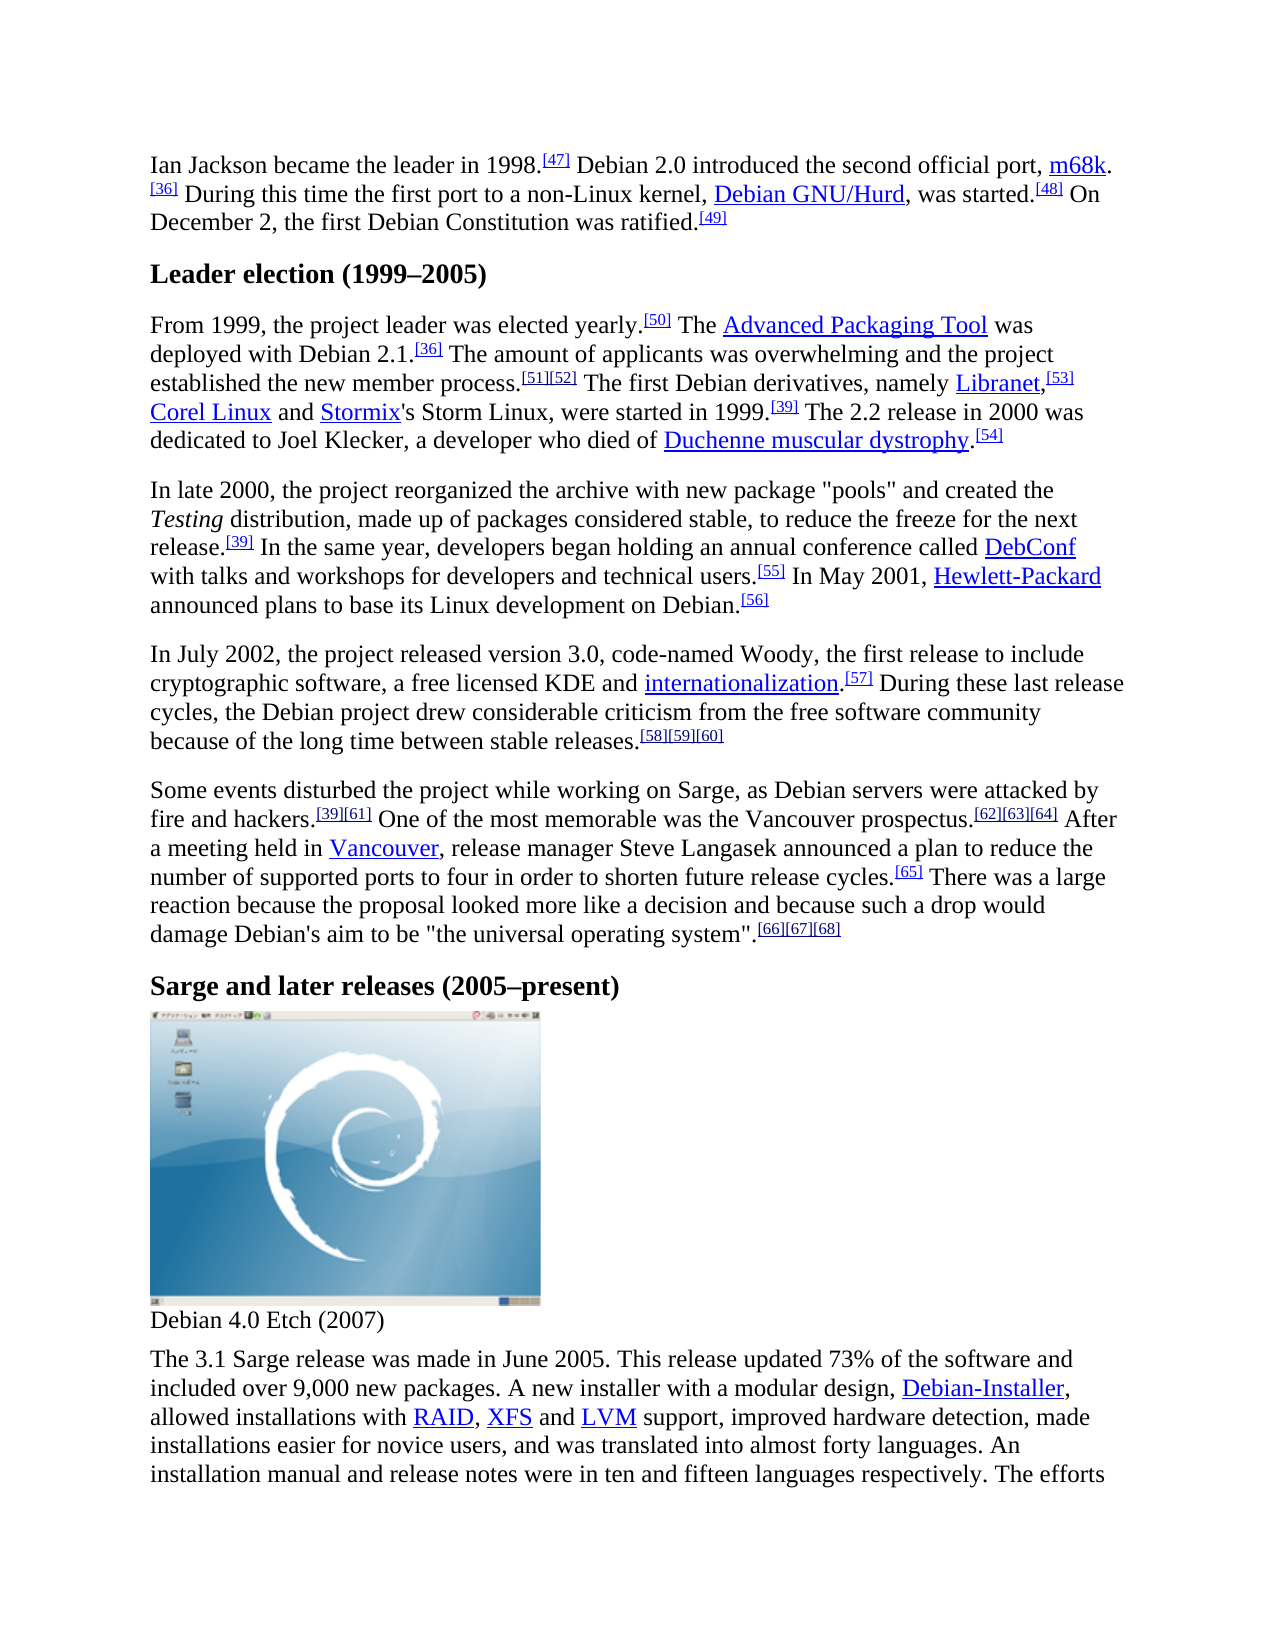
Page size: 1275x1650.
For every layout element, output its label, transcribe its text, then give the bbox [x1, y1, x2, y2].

text In July 2002, the project released version 3.0, code-named Woody, the first release to include cryptographic software, a free licensed KDE and internationalization.[57] During these last release cycles, the Debian project drew considerable criticism from the free software community because of the long time between stable releases.[58][59][60] [150, 639, 1125, 754]
text Some events disturbed the project while working on Sarge, as Debian servers were attacked by fire and hackers.[39][61] One of the most memorable was the Vancouver prospectus.[62][63][64] After a meeting held in Vancouver, release manager Steve Langasek announced a plan to reduce the number of supported ports to four in order to shorten future release cycles.[65] There was a large reaction because the proposal looked more like a decision and because such a drop would damage Debian's aim to be "the universal operating system".[66][67][68] [150, 775, 1125, 948]
text Ian Jackson became the leader in 1998.[47] Debian 2.0 introduced the second official port, m68k.[36] During this time the first port to a non-Linux kernel, Debian GNU/Hurd, was started.[48] On December 2, the first Debian Constitution was ratified.[49] [150, 150, 1125, 236]
text Leader election (1999–2005) [150, 257, 1125, 289]
text From 1999, the project leader was elected yearly.[50] The Advanced Packaging Tool was deployed with Debian 2.1.[36] The amount of applicants was overwhelming and the project established the new member process.[51][52] The first Debian derivatives, namely Libranet,[53] Corel Linux and Stormix's Storm Linux, were started in 1999.[39] The 2.2 release in 2000 was dedicated to Joel Klecker, a developer who died of Duchenne muscular dystrophy.[54] [150, 310, 1125, 454]
text The 3.1 Sarge release was made in June 2005. This release updated 73% of the software and included over 9,000 new packages. A new installer with a modular design, Debian-Installer, allowed installations with RAID, XFS and LVM support, improved hardware detection, made installations easier for novice users, and was translated into almost forty languages. An installation manual and release notes were in ten and fifteen languages respectively. The efforts [150, 1344, 1125, 1488]
text Sarge and later releases (2005–present) [150, 969, 1125, 1001]
text In late 2000, the project reorganized the archive with new package "pools" and created the Testing distribution, made up of packages considered stable, to reduce the freeze for the next release.[39] In the same year, developers began holding an annual conference called DebConf with talks and workshops for developers and technical users.[55] In May 2001, Hewlett-Packard announced plans to base its Linux development on Debian.[56] [150, 475, 1125, 619]
text Debian 4.0 Etch (2007) [150, 1305, 1125, 1334]
